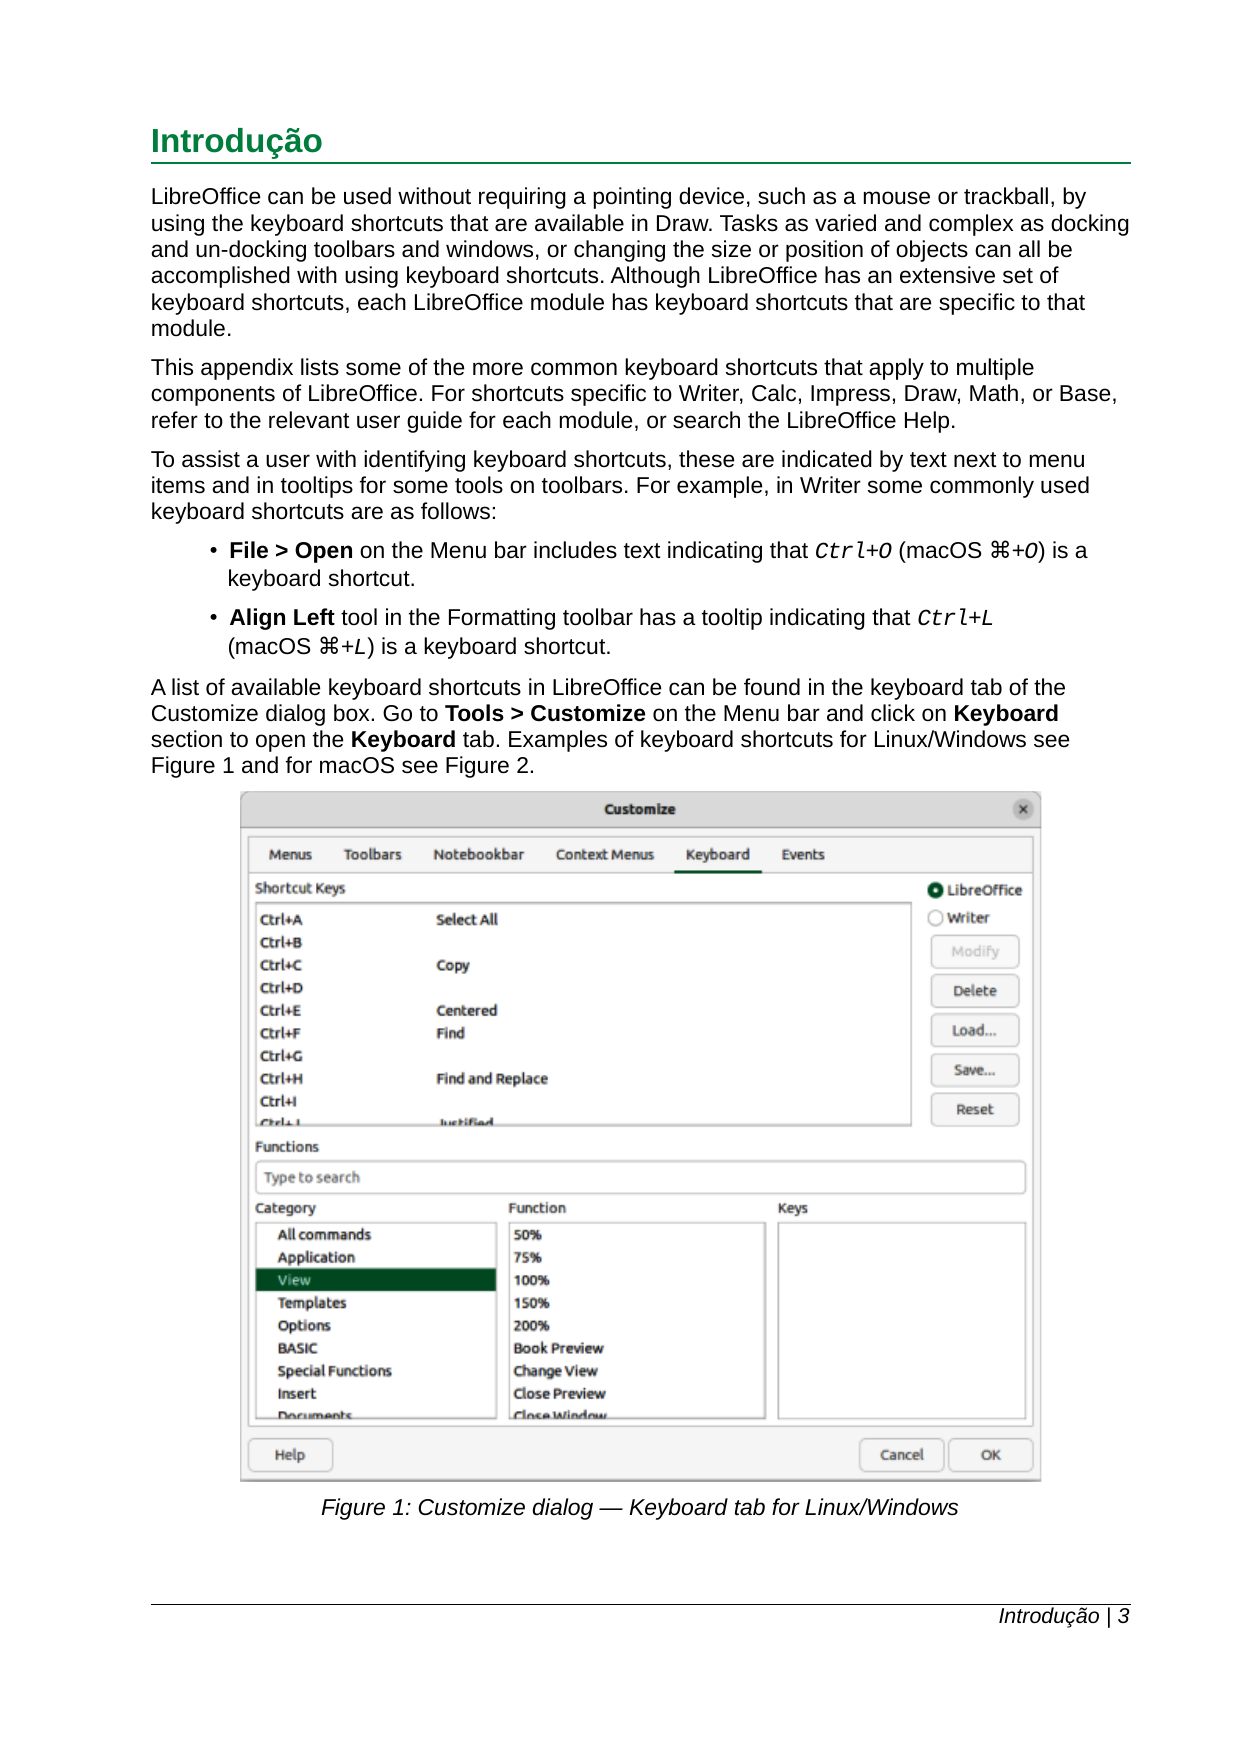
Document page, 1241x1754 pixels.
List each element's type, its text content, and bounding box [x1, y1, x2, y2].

text LibreOffice can be used without requiring a pointing device, such as a mouse or trackball, by using the keyboard shortcuts that are available in Draw. Tasks as varied and complex as docking and un-docking toolbars and windows, or changing the size or position of objects can all be accomplished with using keyboard shortcuts. Although LibreOffice has an extensive set of keyboard shortcuts, each LibreOffice module has keyboard shortcuts that are specific to that module. [151, 183, 1131, 341]
text This appendix lists some of the more common keyboard shortcuts that apply to multiple components of LibreOffice. For shortcuts specific to Writer, Calc, Impress, Draw, Math, or Base, refer to the relevant user guide for each module, or search the LibreOffice Help. [151, 354, 1131, 433]
list Align Left tool in the Formatting toolbar has a tooltip indicating that Ctrl+L (macOS ⌘+L) is a keyboard shortcut. [209, 604, 1131, 661]
subtitle Introdução [151, 121, 1131, 162]
text A list of available keyboard shortcuts in LibreOffice can be found in the keyboard tab of the Customize dialog box. Go to Tools > Customize on the Menu bar and click on Keyboard section to open the Keyboard tab. Examples of keyboard shortcuts for Linux/Windows see Figure 1 and for macOS see Figure 2. [151, 673, 1131, 779]
list File > Open on the Menu bar includes text indicating that Ctrl+O (macOS ⌘+O) is a keyboard shortcut. [209, 537, 1131, 592]
list To assist a user with identifying keyboard shortcuts, these are indicated by text next to menu items and in tooltips for some tools on toolbars. For example, in Writer some commonly used keyboard shortcuts are as follows: [151, 446, 1131, 524]
text Figure 1: Customize dialog — Keyboard tab for Linux/Windows [240, 1494, 1042, 1520]
picture [240, 791, 1042, 1482]
